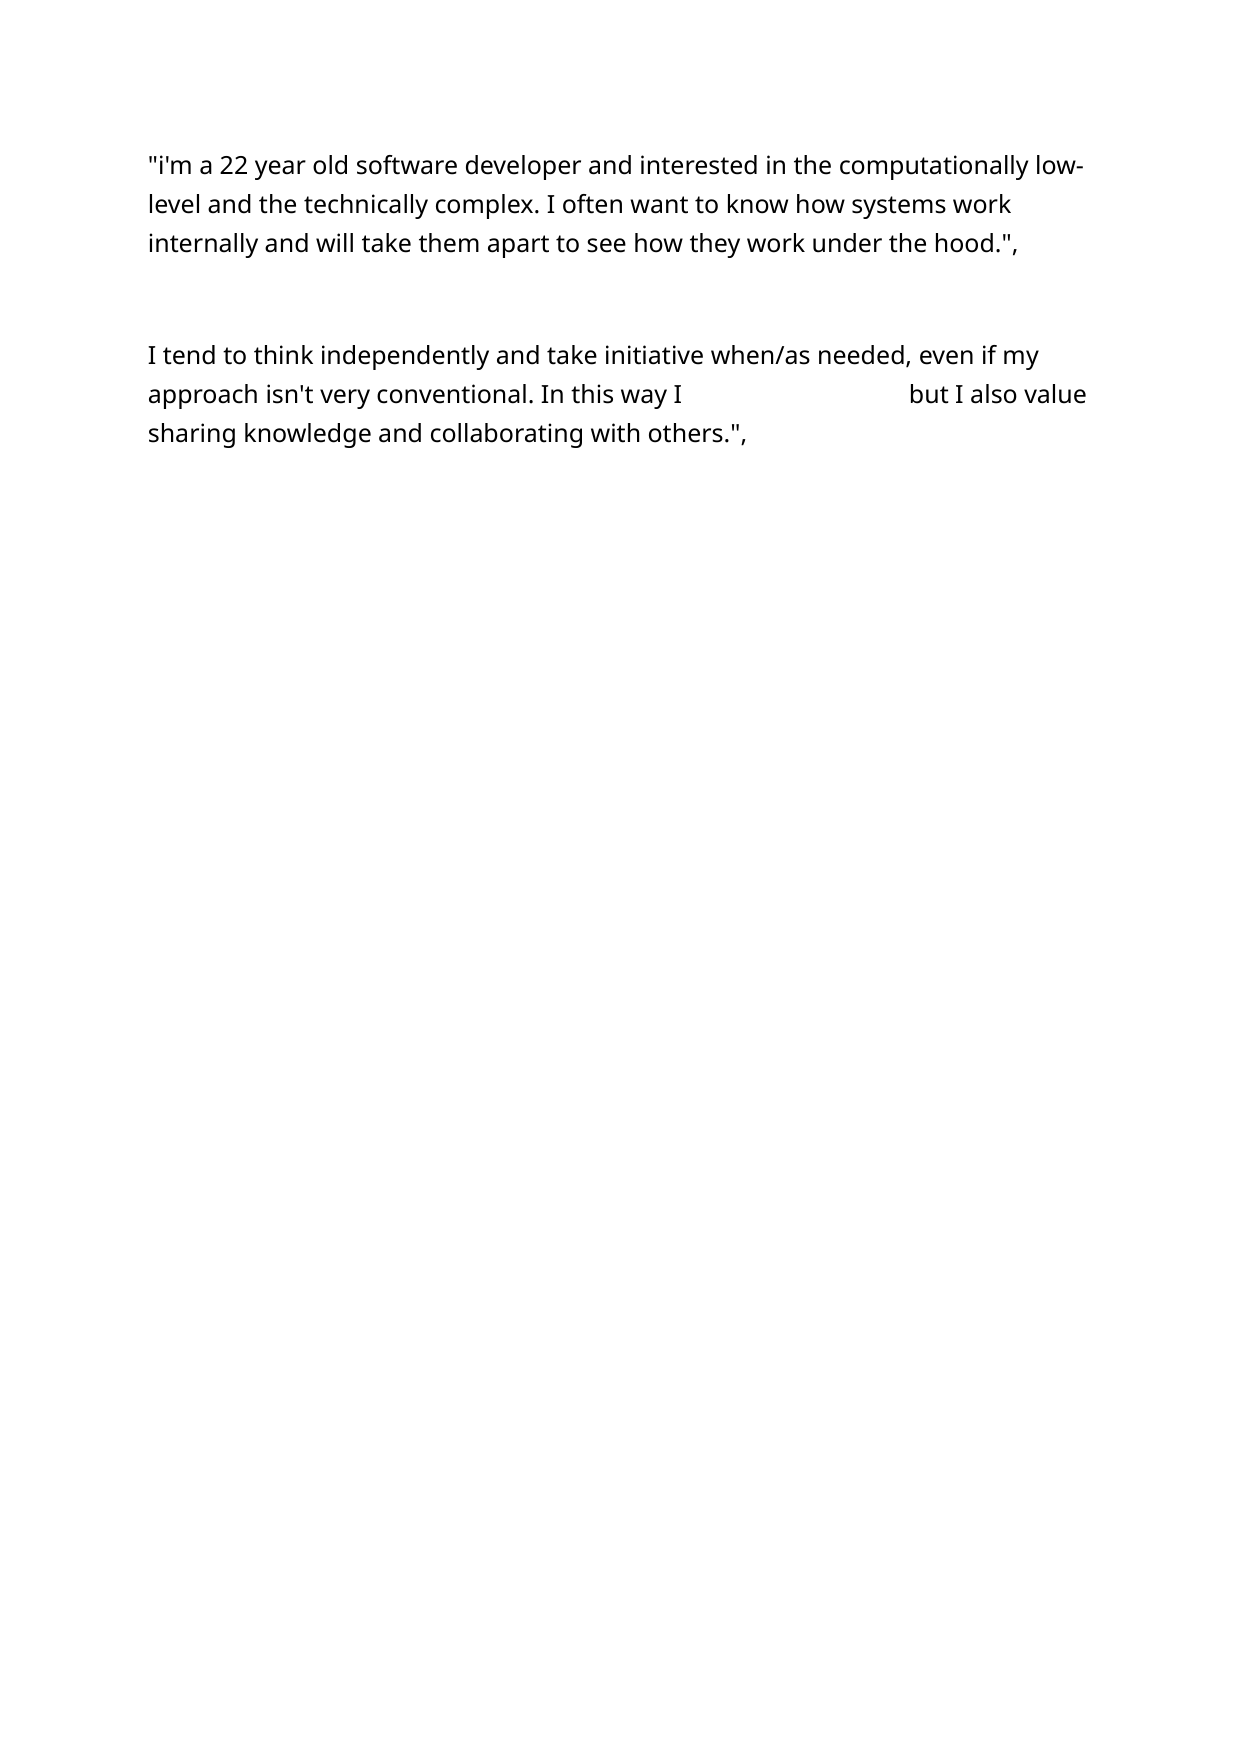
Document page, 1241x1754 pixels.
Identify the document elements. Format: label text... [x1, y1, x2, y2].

text I tend to think independently and take initiative when/as needed, even if my approach isn't very conventional. In this way I but I also value sharing knowledge and collaborating with others.", [148, 338, 1093, 450]
text "i'm a 22 year old software developer and interested in the computationally low-level and the technically complex. I often want to know how systems work internally and will take them apart to see how they work under the hood.", [148, 148, 1093, 260]
